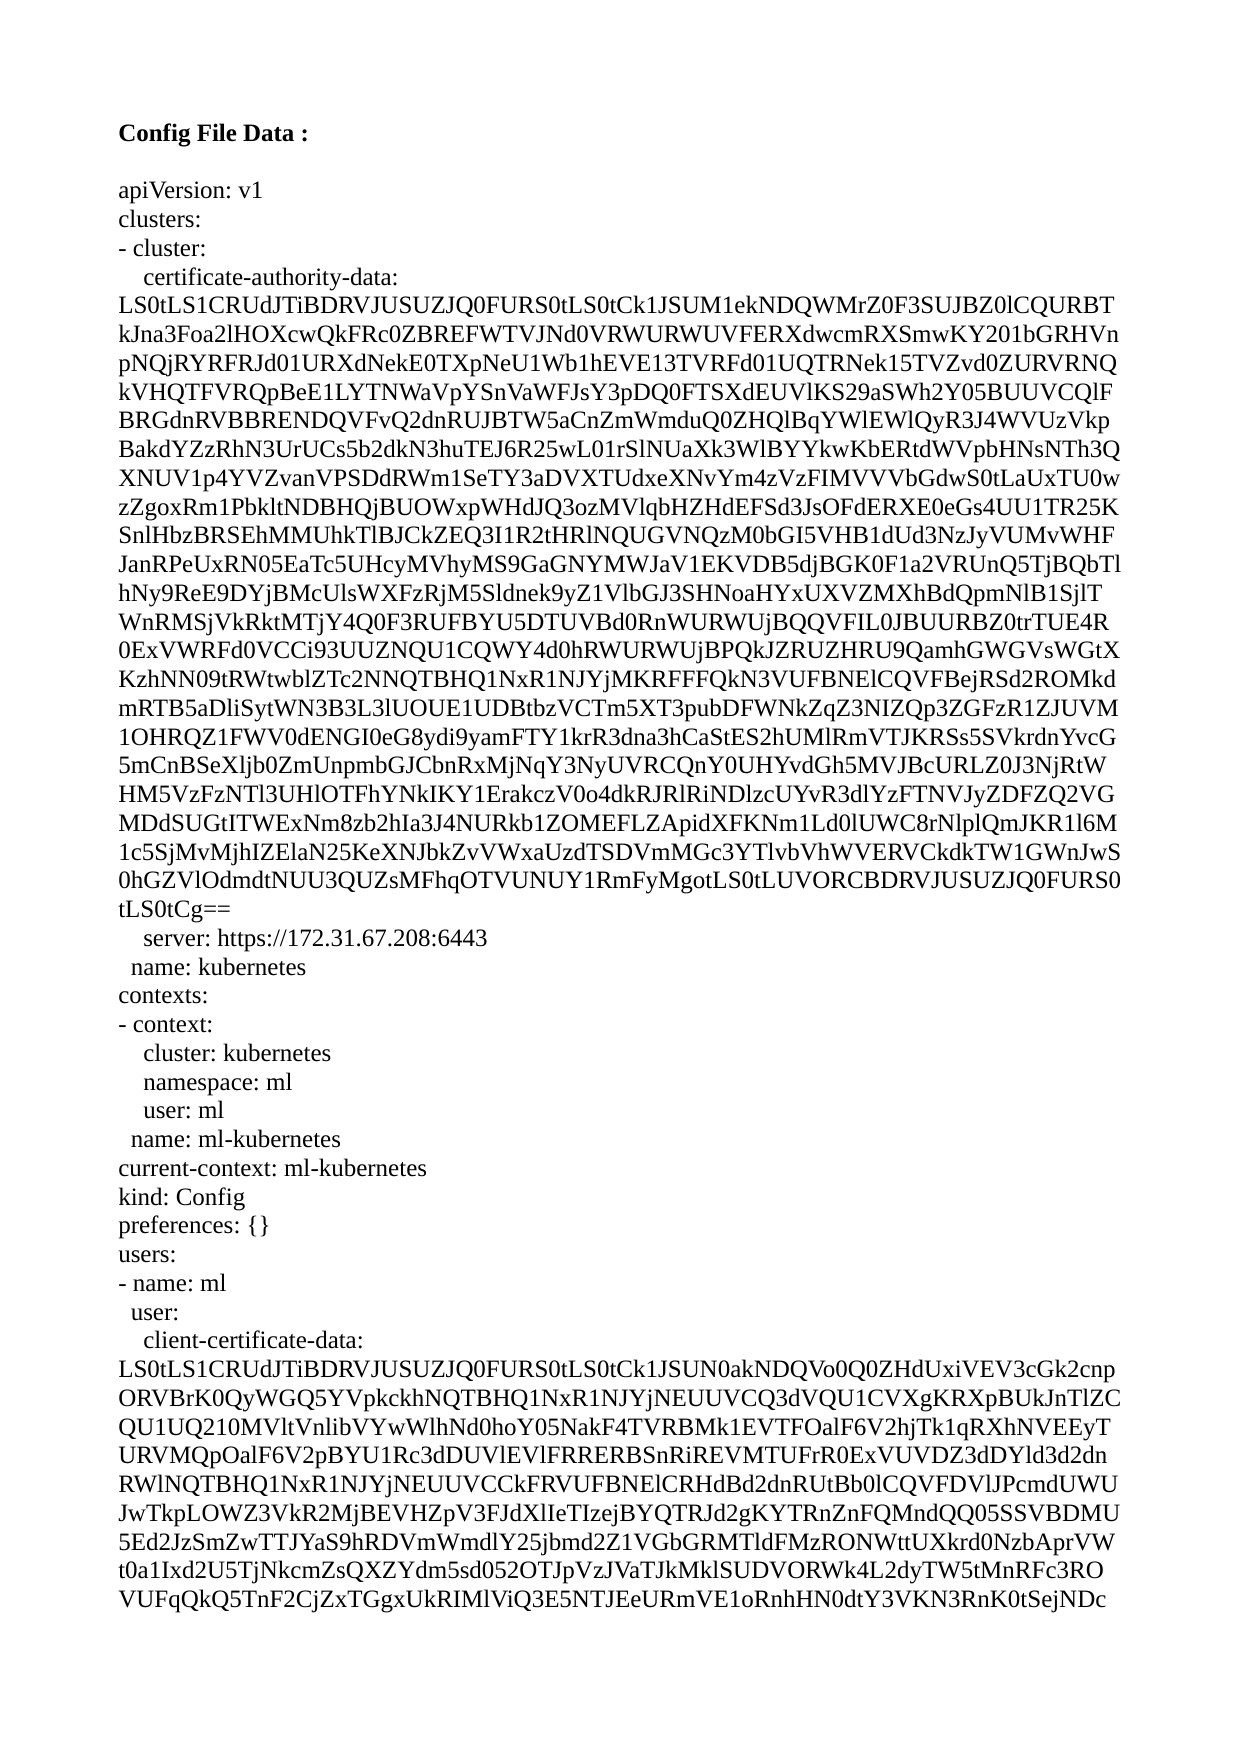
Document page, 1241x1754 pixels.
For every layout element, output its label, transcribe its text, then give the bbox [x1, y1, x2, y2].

text user: [118, 1297, 1122, 1326]
text certificate-authority-data: LS0tLS1CRUdJTiBDRVJUSUZJQ0FURS0tLS0tCk1JSUM1ekNDQWMrZ0F3SUJBZ0lCQURBTkJna3Foa2lHOXcwQkFRc0ZBREFWTVJNd0VRWURWUVFERXdwcmRXSmwKY201bGRHVnpNQjRYRFRJd01URXdNekE0TXpNeU1Wb1hEVE13TVRFd01UQTRNek15TVZvd0ZURVRNQkVHQTFVRQpBeE1LYTNWaVpYSnVaWFJsY3pDQ0FTSXdEUVlKS29aSWh2Y05BUUVCQlFBRGdnRVBBRENDQVFvQ2dnRUJBTW5aCnZmWmduQ0ZHQlBqYWlEWlQyR3J4WVUzVkpBakdYZzRhN3UrUCs5b2dkN3huTEJ6R25wL01rSlNUaXk3WlBYYkwKbERtdWVpbHNsNTh3QXNUV1p4YVZvanVPSDdRWm1SeTY3aDVXTUdxeXNvYm4zVzFIMVVVbGdwS0tLaUxTU0wzZgoxRm1PbkltNDBHQjBUOWxpWHdJQ3ozMVlqbHZHdEFSd3JsOFdERXE0eGs4UU1TR25KSnlHbzBRSEhMMUhkTlBJCkZEQ3I1R2tHRlNQUGVNQzM0bGI5VHB1dUd3NzJyVUMvWHFJanRPeUxRN05EaTc5UHcyMVhyMS9GaGNYMWJaV1EKVDB5djBGK0F1a2VRUnQ5TjBQbTlhNy9ReE9DYjBMcUlsWXFzRjM5Sldnek9yZ1VlbGJ3SHNoaHYxUXVZMXhBdQpmNlB1SjlTWnRMSjVkRktMTjY4Q0F3RUFBYU5DTUVBd0RnWURWUjBQQVFIL0JBUURBZ0trTUE4R0ExVWRFd0VCCi93UUZNQU1CQWY4d0hRWURWUjBPQkJZRUZHRU9QamhGWGVsWGtXKzhNN09tRWtwblZTc2NNQTBHQ1NxR1NJYjMKRFFFQkN3VUFBNElCQVFBejRSd2ROMkdmRTB5aDliSytWN3B3L3lUOUE1UDBtbzVCTm5XT3pubDFWNkZqZ3NIZQp3ZGFzR1ZJUVM1OHRQZ1FWV0dENGI0eG8ydi9yamFTY1krR3dna3hCaStES2hUMlRmVTJKRSs5SVkrdnYvcG5mCnBSeXljb0ZmUnpmbGJCbnRxMjNqY3NyUVRCQnY0UHYvdGh5MVJBcURLZ0J3NjRtWHM5VzFzNTl3UHlOTFhYNkIKY1ErakczV0o4dkRJRlRiNDlzcUYvR3dlYzFTNVJyZDFZQ2VGMDdSUGtITWExNm8zb2hIa3J4NURkb1ZOMEFLZApidXFKNm1Ld0lUWC8rNlplQmJKR1l6M1c5SjMvMjhIZElaN25KeXNJbkZvVWxaUzdTSDVmMGc3YTlvbVhWVERVCkdkTW1GWnJwS0hGZVlOdmdtNUU3QUZsMFhqOTVUNUY1RmFyMgotLS0tLUVORCBDRVJUSUZJQ0FURS0tLS0tCg== [118, 262, 1122, 923]
text server: https://172.31.67.208:6443 [118, 923, 1122, 952]
text client-certificate-data: LS0tLS1CRUdJTiBDRVJUSUZJQ0FURS0tLS0tCk1JSUN0akNDQVo0Q0ZHdUxiVEV3cGk2cnpORVBrK0QyWGQ5YVpkckhNQTBHQ1NxR1NJYjNEUUVCQ3dVQU1CVXgKRXpBUkJnTlZCQU1UQ210MVltVnlibVYwWlhNd0hoY05NakF4TVRBMk1EVTFOalF6V2hjTk1qRXhNVEEyTURVMQpOalF6V2pBYU1Rc3dDUVlEVlFRRERBSnRiREVMTUFrR0ExVUVDZ3dDYld3d2dnRWlNQTBHQ1NxR1NJYjNEUUVCCkFRVUFBNElCRHdBd2dnRUtBb0lCQVFDVlJPcmdUWUJwTkpLOWZ3VkR2MjBEVHZpV3FJdXlIeTIzejBYQTRJd2gKYTRnZnFQMndQQ05SSVBDMU5Ed2JzSmZwTTJYaS9hRDVmWmdlY25jbmd2Z1VGbGRMTldFMzRONWttUXkrd0NzbAprVWt0a1Ixd2U5TjNkcmZsQXZYdm5sd052OTJpVzJVaTJkMklSUDVORWk4L2dyTW5tMnRFc3ROVUFqQkQ5TnF2CjZxTGgxUkRIMlViQ3E5NTJEeURmVE1oRnhHN0dtY3VKN3RnK0tSejNDc [118, 1326, 1122, 1613]
text current-context: ml-kubernetes [118, 1153, 1122, 1182]
text users: [118, 1239, 1122, 1268]
text namespace: ml [118, 1067, 1122, 1096]
text - name: ml [118, 1268, 1122, 1297]
text kind: Config [118, 1182, 1122, 1211]
text name: kubernetes [118, 952, 1122, 981]
text contexts: [118, 981, 1122, 1009]
text preferences: {} [118, 1211, 1122, 1239]
text cluster: kubernetes [118, 1038, 1122, 1067]
text - cluster: [118, 233, 1122, 262]
text user: ml [118, 1096, 1122, 1124]
text Config File Data : [118, 118, 1122, 147]
text clusters: [118, 204, 1122, 233]
text apiVersion: v1 [118, 176, 1122, 204]
text name: ml-kubernetes [118, 1124, 1122, 1153]
text - context: [118, 1009, 1122, 1038]
